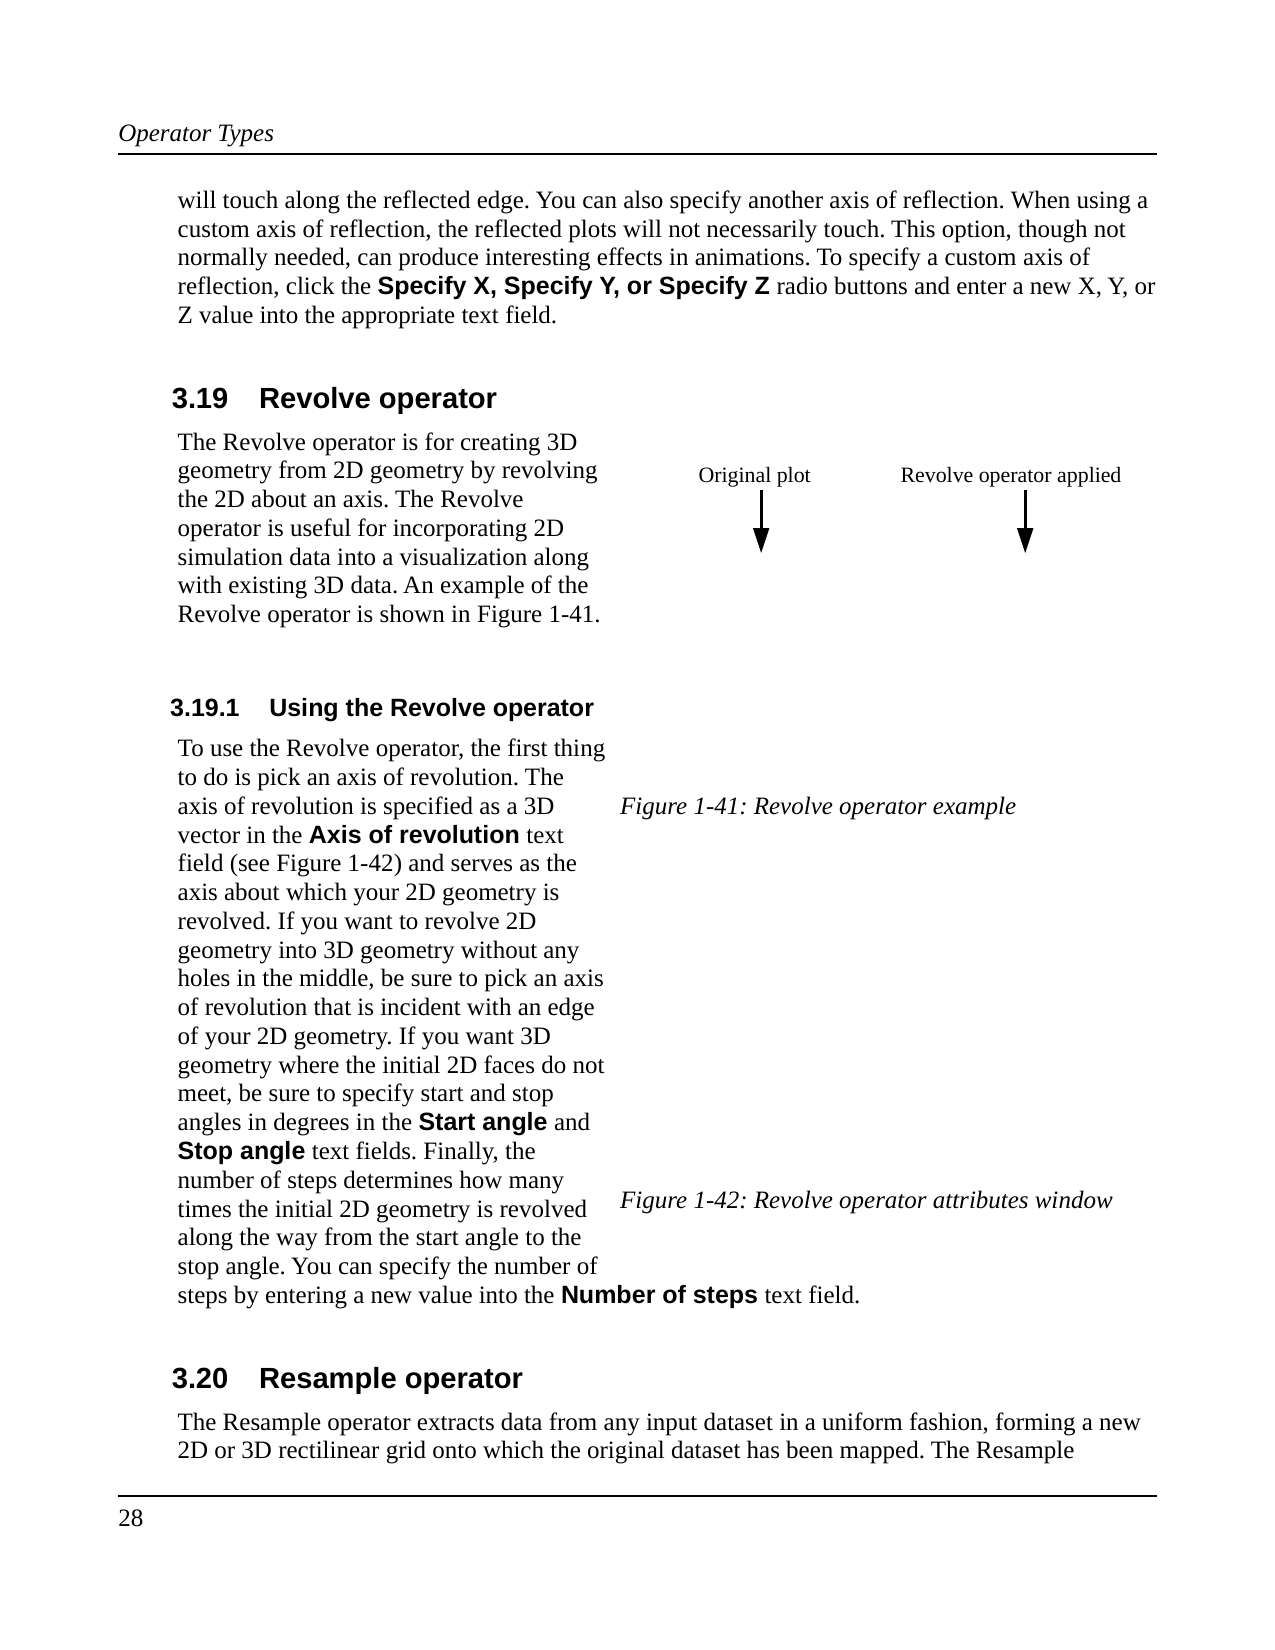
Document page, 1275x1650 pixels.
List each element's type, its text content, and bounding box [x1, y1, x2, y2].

subtitle Resample operator [163, 1361, 1157, 1394]
text [620, 820, 1145, 845]
text The Revolve operator is for creating 3D geometry from 2D geometry by revolving the 2D about an axis. The Revolve operator is useful for incorporating 2D simulation data into a visualization along with existing 3D data. An example of the Revolve operator is shown in Figure 1-41. [177, 427, 1157, 628]
subtitle Using the Revolve operator [163, 693, 620, 721]
text [620, 1214, 1145, 1236]
text To use the Revolve operator, the first thing to do is pick an axis of revolution. The axis of revolution is specified as a 3D vector in the Axis of revolution text field (see Figure 1-42) and serves as the axis about which your 2D geometry is revolved. If you want to revolve 2D geometry into 3D geometry without any holes in the middle, be sure to pick an axis of revolution that is incident with an edge of your 2D geometry. If you want 3D geometry where the initial 2D faces do not meet, be sure to specify start and stop angles in degrees in the Start angle and Stop angle text fields. Finally, the number of steps determines how many times the initial 2D geometry is revolved along the way from the start angle to the stop angle. You can specify the number of steps by entering a new value into the Number of steps text field. [177, 733, 1157, 1309]
text will touch along the reflected edge. You can also specify another axis of reflection. When using a custom axis of reflection, the reflected plots will not necessarily touch. This option, though not normally needed, can produce interesting effects in animations. To specify a custom axis of reflection, click the Specify X, Specify Y, or Specify Z radio buttons and enter a new X, Y, or Z value into the appropriate text field. [177, 185, 1157, 329]
subtitle Revolve operator [163, 381, 1157, 414]
text Figure 1-41: Revolve operator example [620, 451, 1145, 820]
text The Resample operator extracts data from any input dataset in a uniform fashion, forming a new 2D or 3D rectilinear grid onto which the original dataset has been mapped. The Resample [177, 1407, 1157, 1464]
text Figure 1-42: Revolve operator attributes window [620, 845, 1145, 1214]
